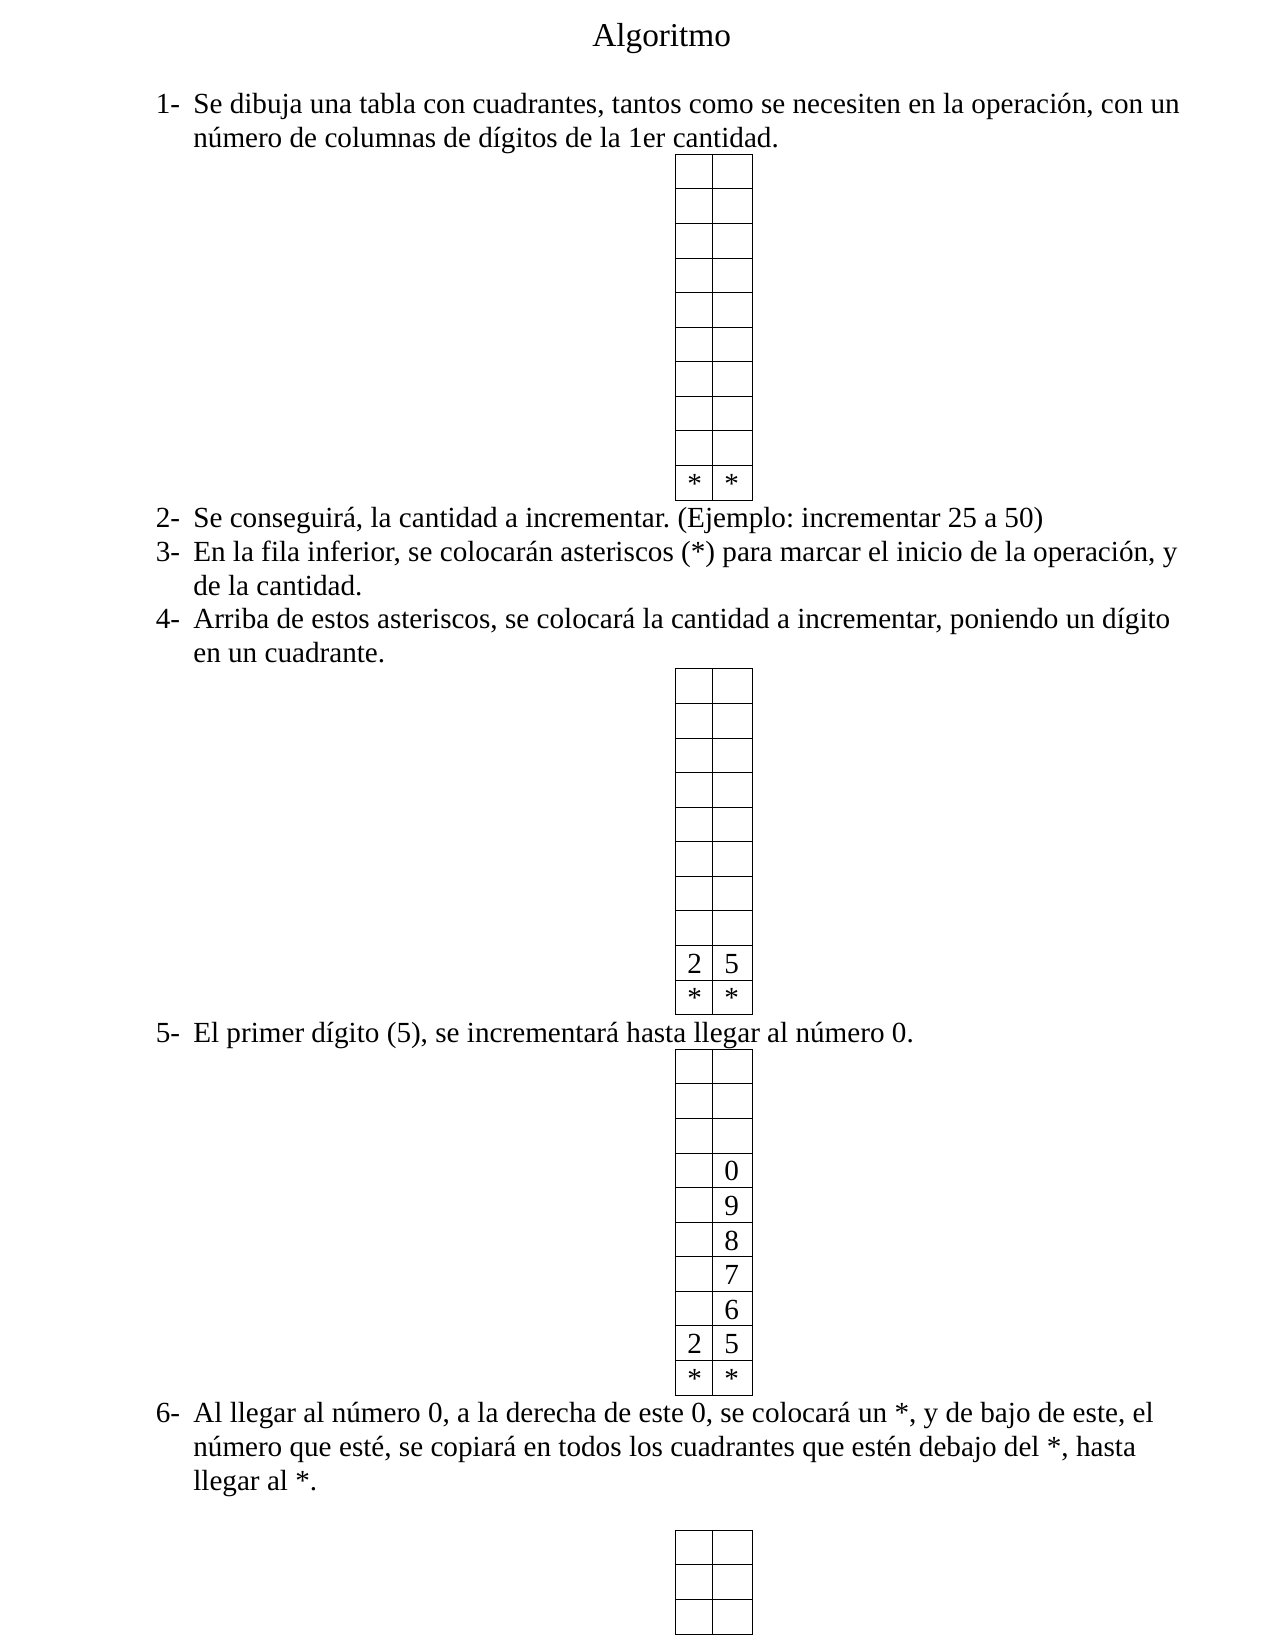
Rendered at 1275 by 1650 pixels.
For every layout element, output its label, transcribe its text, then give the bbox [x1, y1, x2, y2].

table_cell [676, 293, 712, 327]
table_cell 8 [713, 1223, 752, 1256]
list Al llegar al número 0, a la derecha de este 0, se colocará un *, y de bajo de este, el número que esté, se copiará en todos los cuadrantes que estén debajo del *, hasta llegar al *. [156, 1396, 1205, 1496]
table_cell 6 [713, 1292, 752, 1325]
table_cell * [713, 981, 752, 1014]
list En la fila inferior, se colocarán asteriscos (*) para marcar el inicio de la operación, y de la cantidad. [156, 534, 1205, 601]
table_header [713, 1050, 752, 1083]
table_cell [713, 704, 752, 737]
list El primer dígito (5), se incrementará hasta llegar al número 0. [156, 1015, 1205, 1049]
table_header [676, 1050, 712, 1083]
table_cell * [676, 981, 712, 1014]
table_cell [713, 328, 752, 361]
table_cell [676, 877, 712, 910]
table_cell [713, 911, 752, 945]
table_cell [676, 739, 712, 772]
table_cell [676, 431, 712, 465]
table_cell [676, 328, 712, 361]
table_cell [713, 842, 752, 876]
table_cell 0 [713, 1154, 752, 1187]
table_cell [676, 1188, 712, 1222]
table_cell [676, 773, 712, 807]
table_cell [676, 1292, 712, 1325]
table_cell [676, 842, 712, 876]
table_cell [676, 397, 712, 430]
table_cell * [676, 1361, 712, 1394]
table_cell 9 [713, 1188, 752, 1222]
table_cell 2 [676, 946, 712, 979]
table_cell [676, 911, 712, 945]
table_cell [676, 808, 712, 841]
table_header [713, 1531, 752, 1564]
table_cell [676, 362, 712, 396]
table_cell [713, 224, 752, 257]
table_cell [676, 1223, 712, 1256]
table_cell [713, 1565, 752, 1599]
table_cell [676, 224, 712, 257]
list Arriba de estos asteriscos, se colocará la cantidad a incrementar, poniendo un dígito en un cuadrante. [156, 601, 1205, 668]
text Algoritmo [118, 15, 1205, 53]
table_cell 7 [713, 1257, 752, 1291]
table_header [713, 155, 752, 188]
table_cell [713, 431, 752, 465]
table_cell [713, 1119, 752, 1152]
table_cell [713, 397, 752, 430]
table_header [713, 669, 752, 703]
table_cell [676, 1119, 712, 1152]
table_cell [713, 189, 752, 223]
table_cell [713, 1600, 752, 1633]
table_cell [676, 704, 712, 737]
table_cell [713, 362, 752, 396]
table_cell 2 [676, 1326, 712, 1360]
table_cell [713, 877, 752, 910]
table_cell [713, 808, 752, 841]
table_header [676, 155, 712, 188]
table_header [676, 669, 712, 703]
table_cell [676, 1084, 712, 1118]
table_cell [676, 259, 712, 292]
table_cell [713, 259, 752, 292]
table_cell * [713, 1361, 752, 1394]
table_cell * [676, 466, 712, 499]
table_header [676, 1531, 712, 1564]
table_cell [713, 773, 752, 807]
table_cell [713, 293, 752, 327]
table_cell [676, 1154, 712, 1187]
table_cell 5 [713, 1326, 752, 1360]
table_cell [676, 1257, 712, 1291]
table_cell 5 [713, 946, 752, 979]
table_cell * [713, 466, 752, 499]
table_cell [713, 739, 752, 772]
table_cell [676, 1565, 712, 1599]
table_cell [676, 1600, 712, 1633]
list Se dibuja una tabla con cuadrantes, tantos como se necesiten en la operación, con un número de columnas de dígitos de la 1er cantidad. [156, 87, 1205, 154]
table_cell [676, 189, 712, 223]
table_cell [713, 1084, 752, 1118]
list Se conseguirá, la cantidad a incrementar. (Ejemplo: incrementar 25 a 50) [156, 501, 1205, 534]
